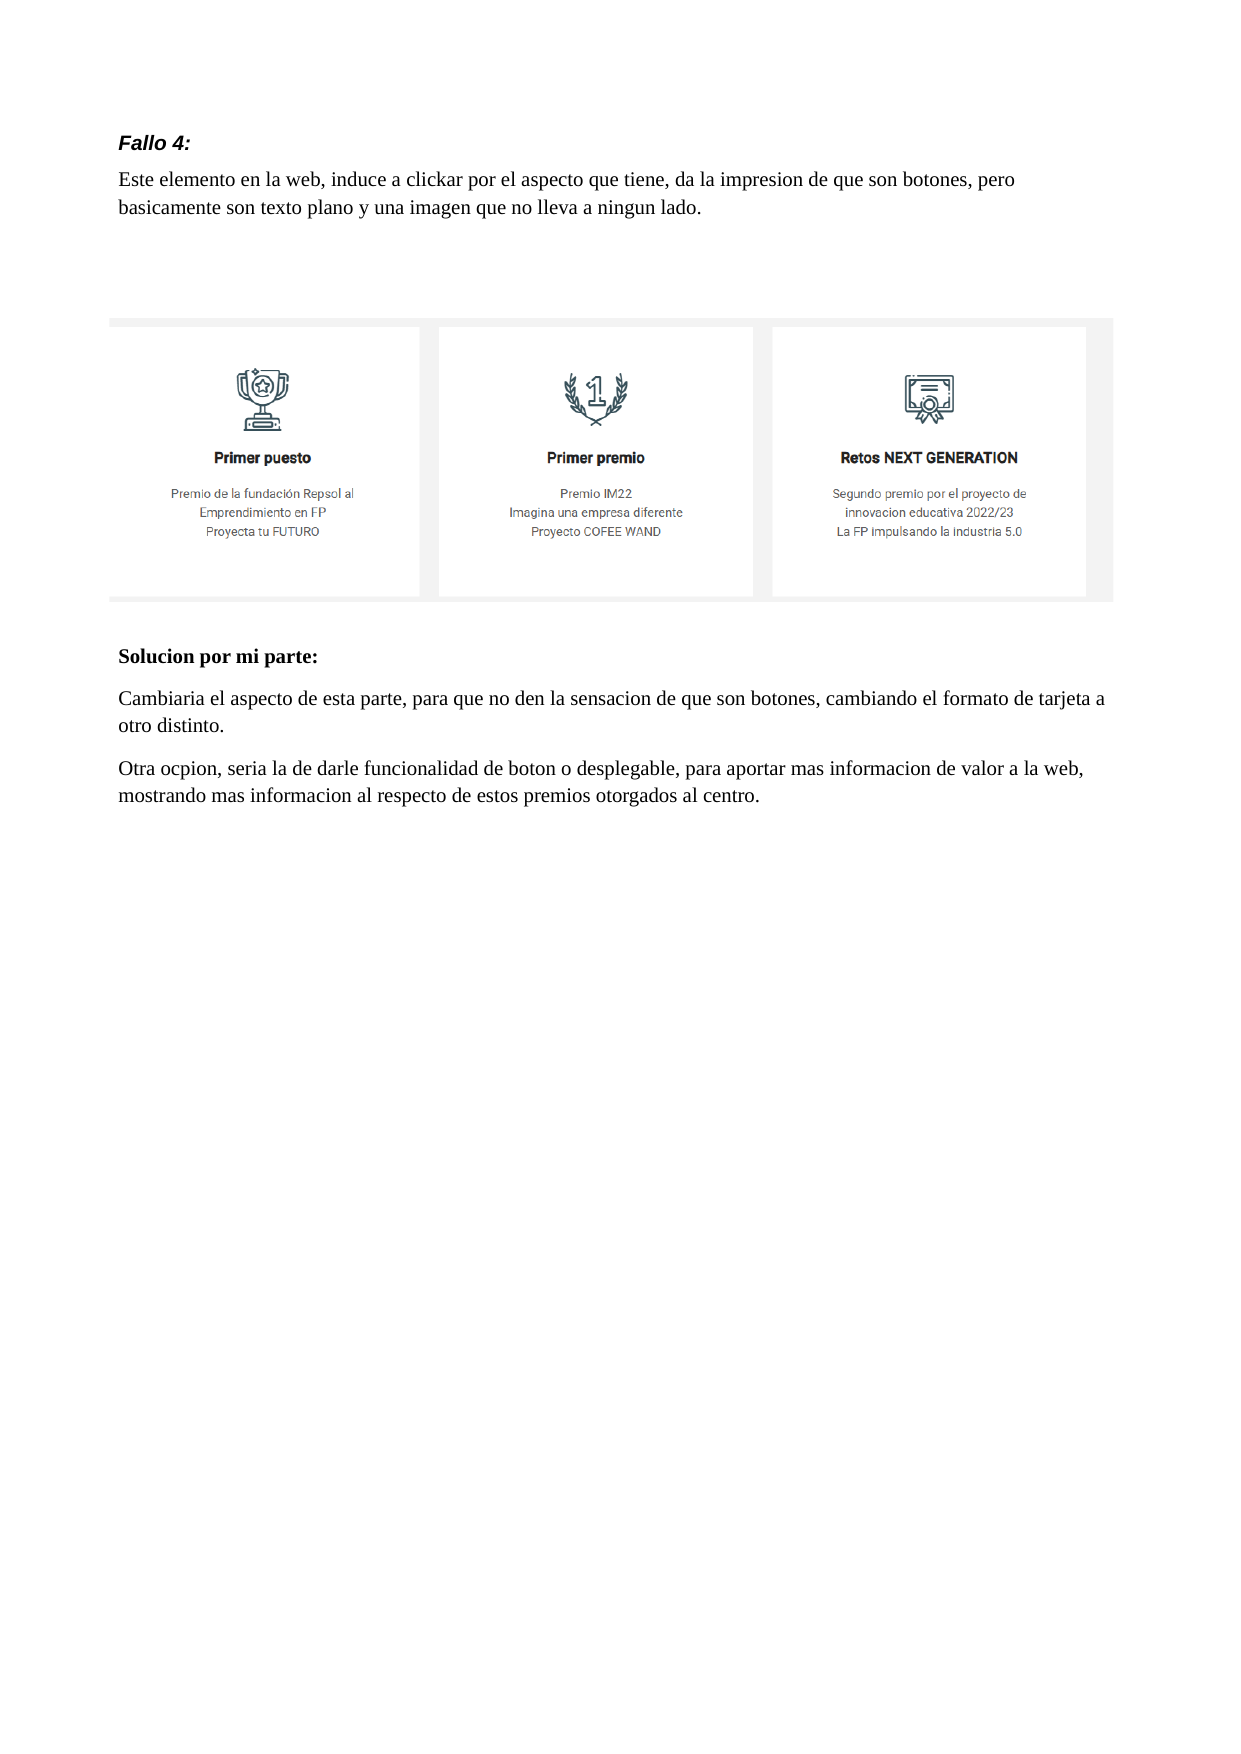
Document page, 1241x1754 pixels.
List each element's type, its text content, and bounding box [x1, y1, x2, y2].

subtitle Fallo 4: [118, 131, 1122, 154]
text Otra ocpion, seria la de darle funcionalidad de boton o desplegable, para aportar mas informacion de valor a la web, mostrando mas informacion al respecto de estos premios otorgados al centro. [118, 756, 1122, 807]
picture [109, 318, 1114, 602]
text Solucion por mi parte: [118, 644, 1122, 668]
text Cambiaria el aspecto de esta parte, para que no den la sensacion de que son botones, cambiando el formato de tarjeta a otro distinto. [118, 686, 1122, 737]
text Este elemento en la web, induce a clickar por el aspecto que tiene, da la impresion de que son botones, pero basicamente son texto plano y una imagen que no lleva a ningun lado. [118, 167, 1122, 219]
